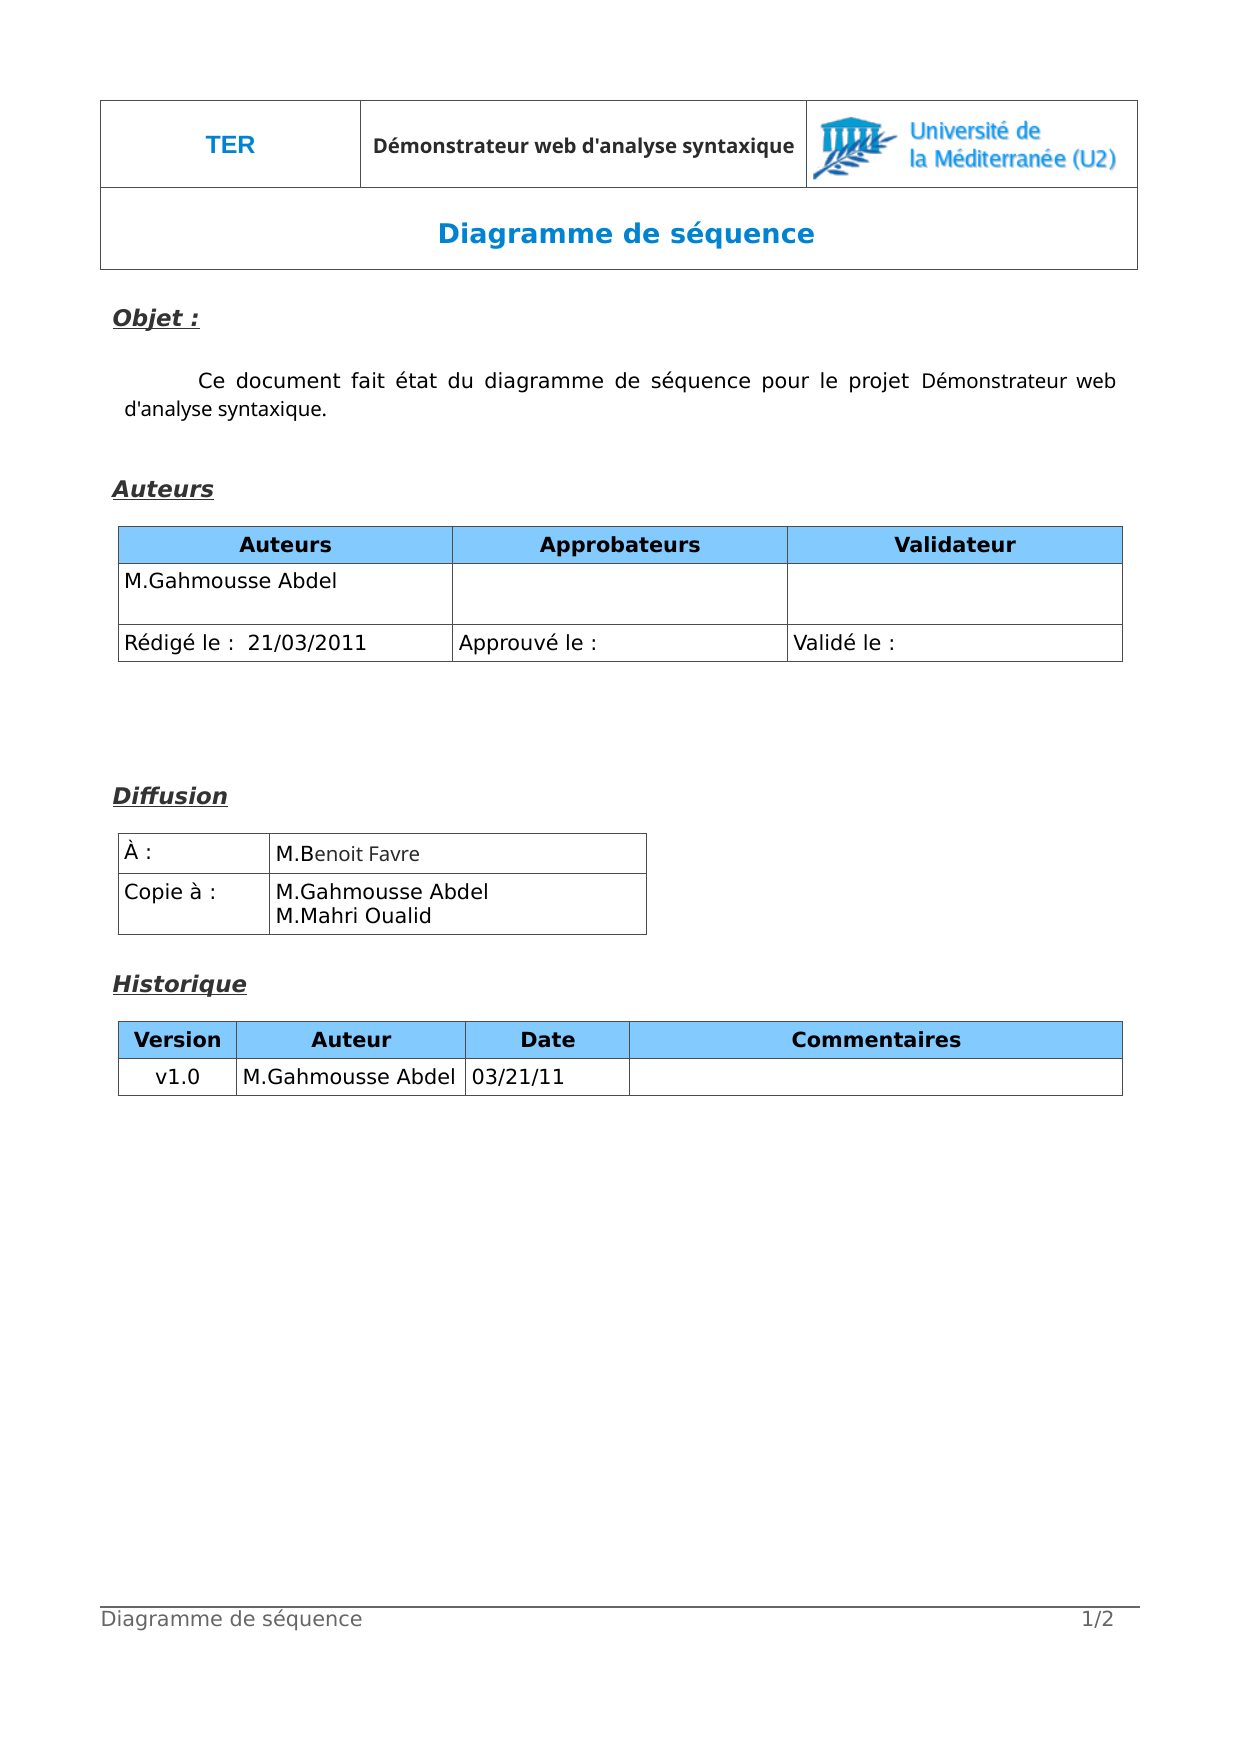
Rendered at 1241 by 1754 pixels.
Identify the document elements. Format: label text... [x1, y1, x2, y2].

table_cell v1.0 [119, 1059, 236, 1095]
table_header Approbateurs [453, 527, 787, 563]
subtitle Diffusion [112, 783, 1140, 809]
table_cell Diagramme de séquence [101, 188, 1137, 269]
table_header Auteurs [119, 527, 452, 563]
table_header Validateur [788, 527, 1122, 563]
table_header Version [119, 1022, 236, 1058]
table_cell M.Gahmousse Abdel M.Mahri Oualid [270, 874, 646, 934]
table_header Commentaires [630, 1022, 1122, 1058]
table_cell Validé le : [788, 625, 1122, 661]
table_header Date [466, 1022, 629, 1058]
table_header M.Benoit Favre [270, 834, 646, 873]
table_header [807, 101, 1137, 187]
table_header TER [101, 101, 360, 187]
text Ce document fait état du diagramme de séquence pour le projet Démonstrateur web d'analyse syntaxique. [124, 367, 1116, 423]
table_header Démonstrateur web d'analyse syntaxique [361, 101, 806, 187]
table_cell Copie à : [119, 874, 269, 934]
table_cell 21/03/11 [466, 1059, 629, 1095]
table_cell M.Gahmousse Abdel [237, 1059, 465, 1095]
table_cell [788, 564, 1122, 624]
subtitle Historique [112, 971, 1140, 997]
table_cell M.Gahmousse Abdel [119, 564, 452, 624]
subtitle Auteurs [112, 476, 1140, 502]
table_header Auteur [237, 1022, 465, 1058]
table_cell Rédigé le : 21/03/2011 [119, 625, 452, 661]
picture [812, 107, 1132, 182]
table_cell [630, 1059, 1122, 1095]
table_cell Approuvé le : [453, 625, 787, 661]
table_header À : [119, 834, 269, 873]
subtitle Objet : [112, 305, 1140, 332]
table_cell [453, 564, 787, 624]
